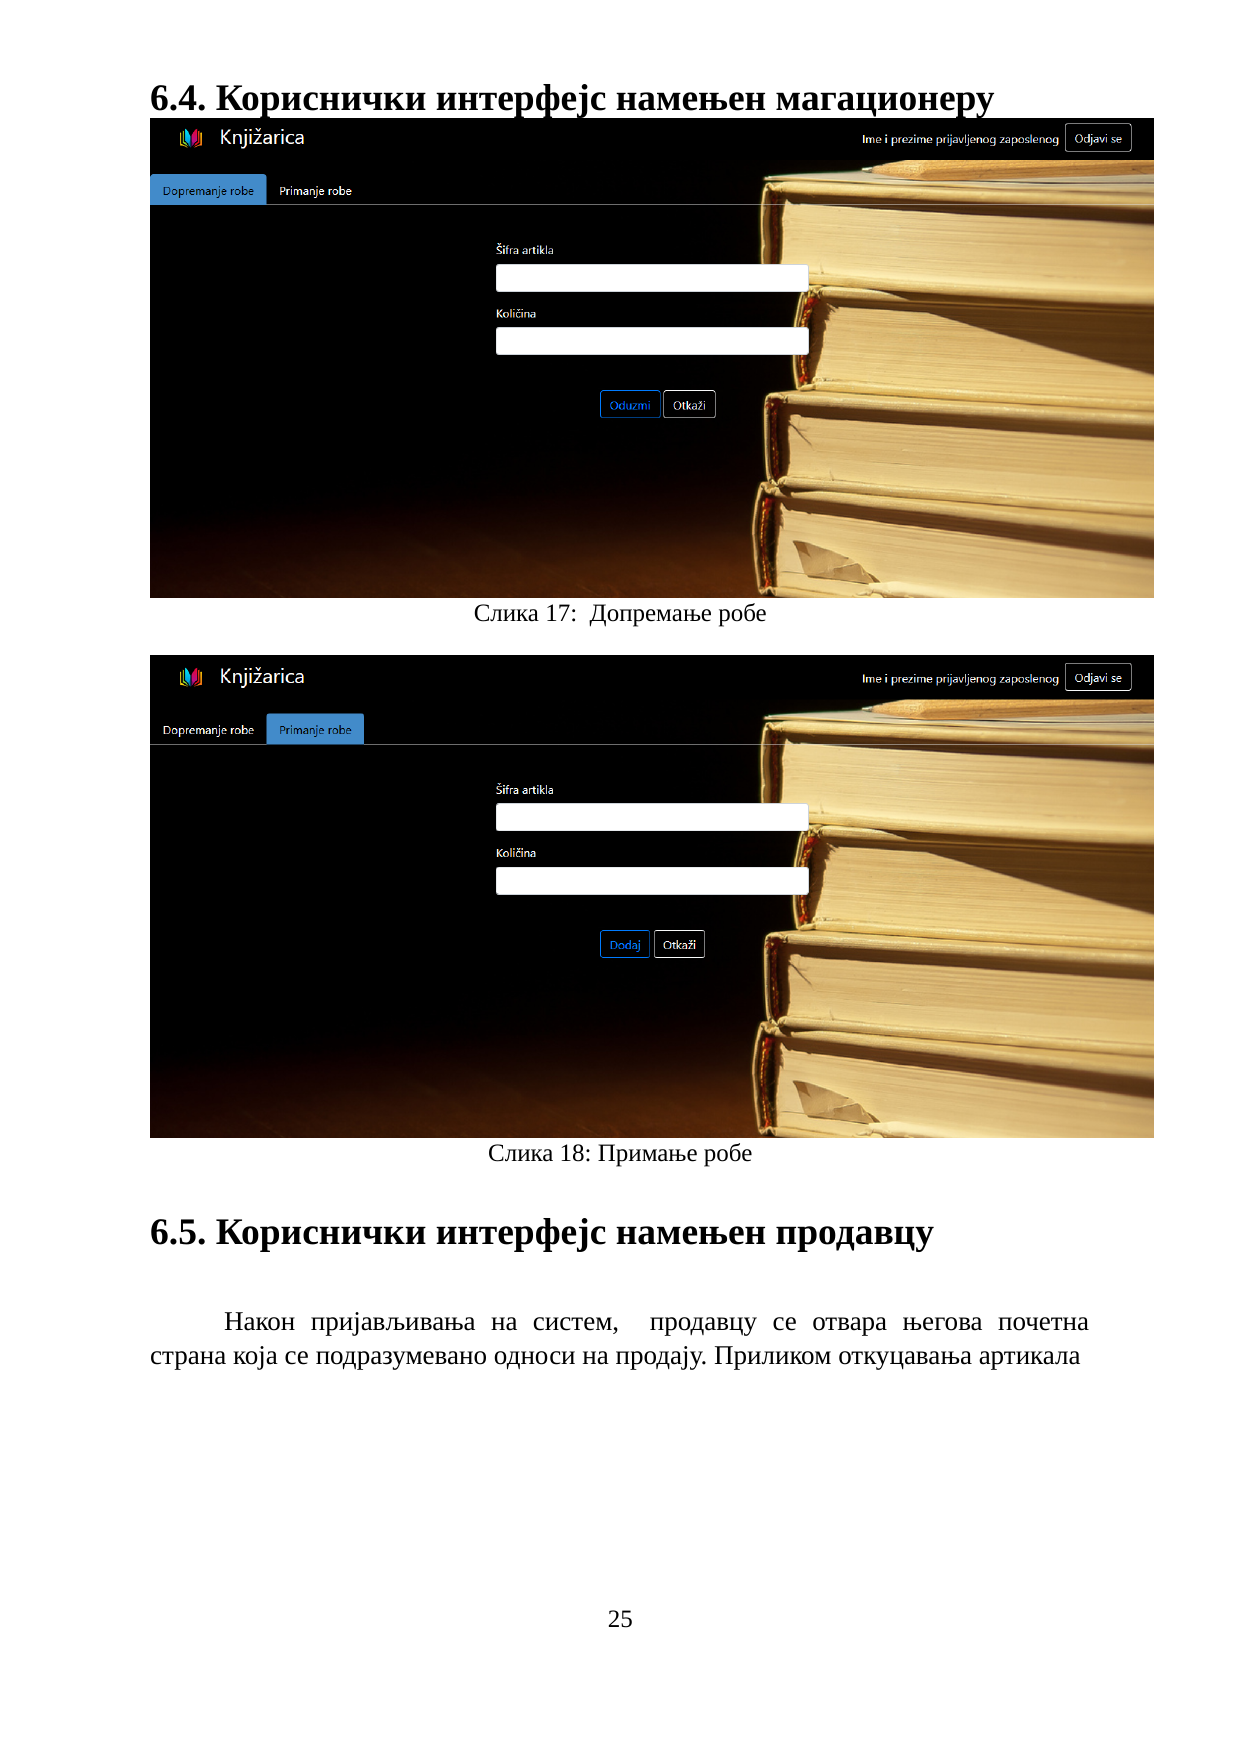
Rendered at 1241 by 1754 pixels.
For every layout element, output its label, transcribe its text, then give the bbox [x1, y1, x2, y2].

text Након пријављивања на систем, продавцу се отвара његова почетна страна која се подразумевано односи на продају. Приликом откуцавања артикала [150, 1296, 1090, 1370]
text Слика 18: Примање робе [150, 1138, 1090, 1166]
text Слика 17: Допремање робе [150, 598, 1090, 627]
text 6.5. Кориснички интерфејс намењен продавцу [150, 1209, 1090, 1253]
text 6.4. Кориснички интерфејс намењен магационеру [150, 75, 1090, 118]
